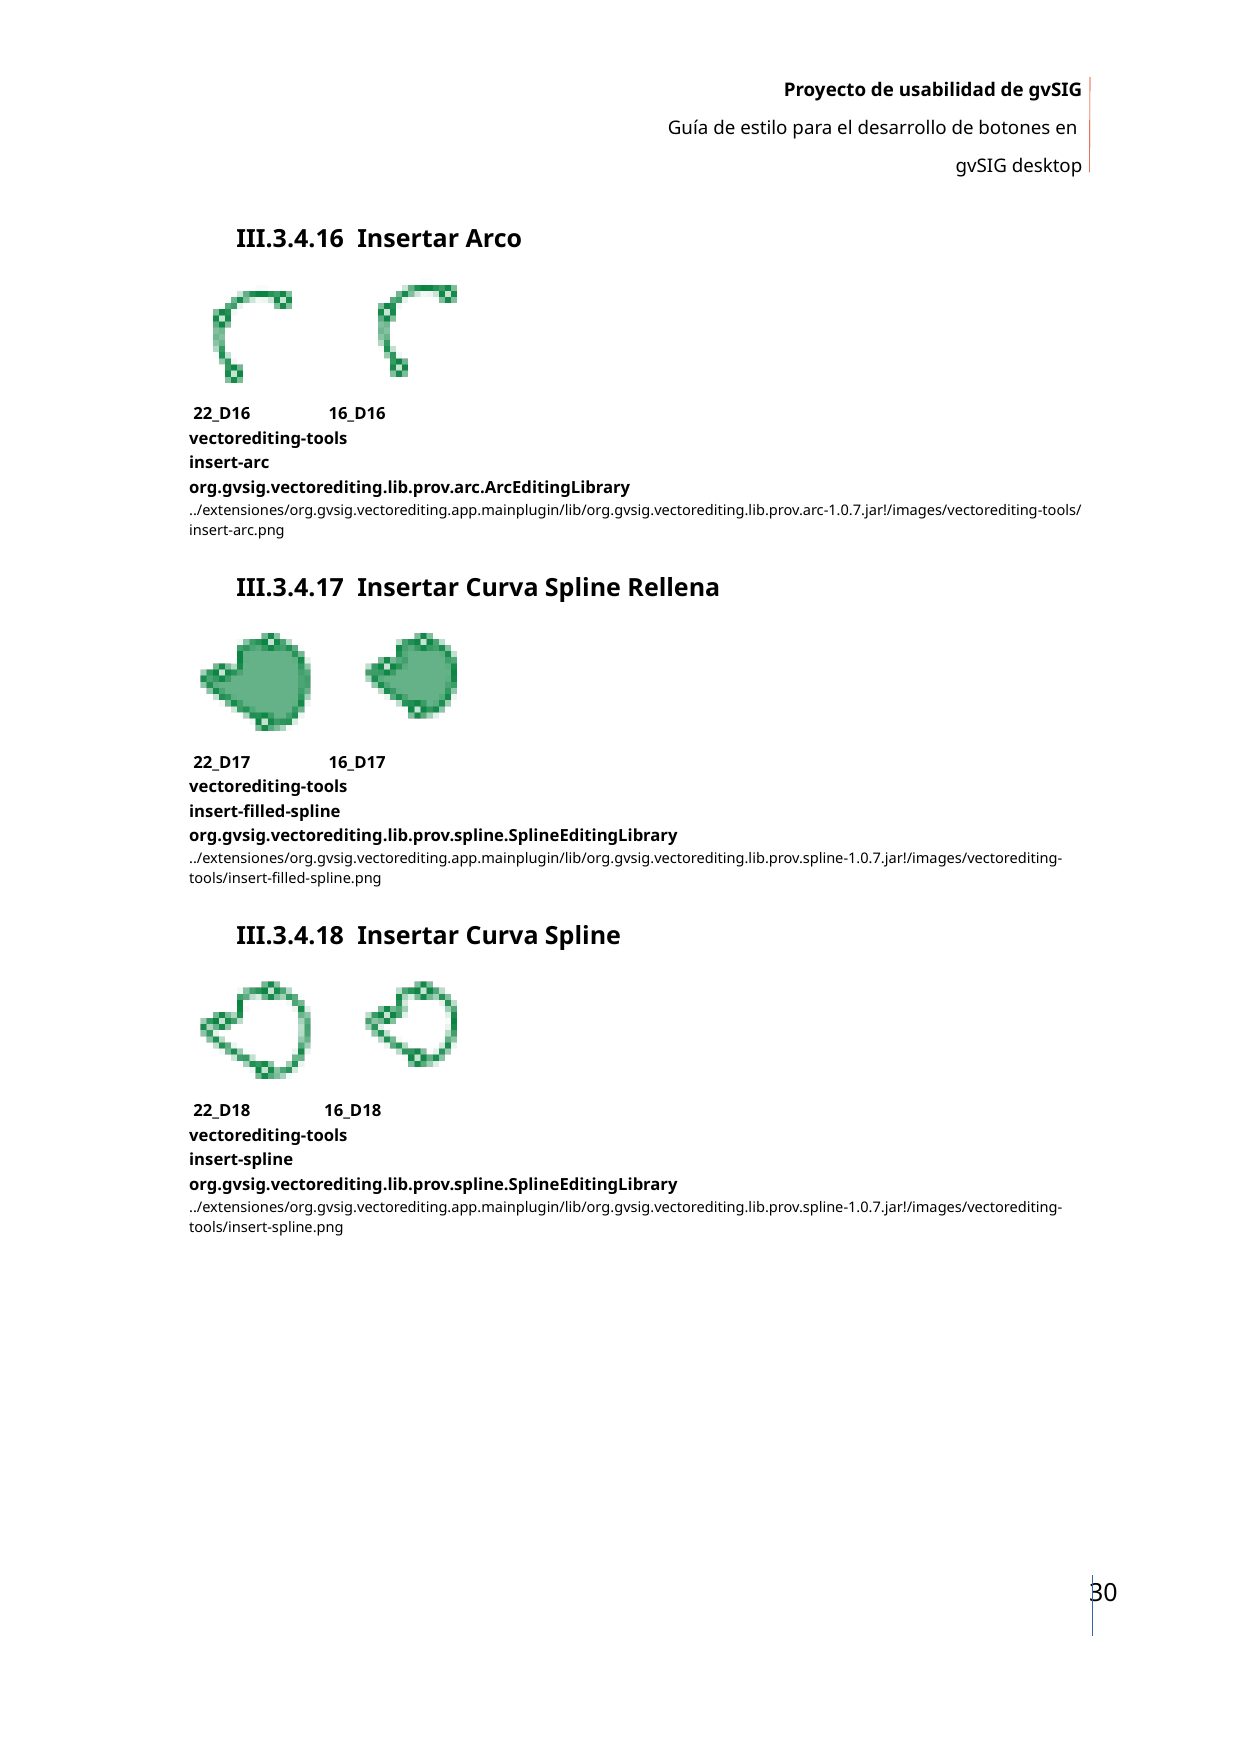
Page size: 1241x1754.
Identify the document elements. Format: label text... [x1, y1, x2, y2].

text org.gvsig.vectorediting.lib.prov.arc.ArcEditingLibrary [189, 475, 1095, 498]
text 22_D18 16_D18 [193, 1099, 1095, 1122]
text org.gvsig.vectorediting.lib.prov.spline.SplineEditingLibrary [189, 824, 1095, 847]
text insert-spline [189, 1148, 1095, 1171]
text insert-filled-spline [189, 799, 1095, 822]
text insert-arc [189, 451, 1095, 474]
text org.gvsig.vectorediting.lib.prov.spline.SplineEditingLibrary [189, 1172, 1095, 1195]
text 22_D17 16_D17 [193, 750, 1095, 773]
text vectorediting-tools [189, 775, 1095, 798]
text vectorediting-tools [189, 426, 1095, 449]
text ../extensiones/org.gvsig.vectorediting.app.mainplugin/lib/org.gvsig.vectorediting.lib.prov.arc-1.0.7.jar!/images/vectorediting-tools/insert-arc.png [189, 500, 1095, 540]
subtitle Insertar Arco [236, 221, 1095, 255]
picture [188, 963, 463, 1097]
text ../extensiones/org.gvsig.vectorediting.app.mainplugin/lib/org.gvsig.vectorediting.lib.prov.spline-1.0.7.jar!/images/vectorediting-tools/insert-filled-spline.png [189, 848, 1095, 888]
subtitle Insertar Curva Spline Rellena [236, 569, 1095, 603]
picture [188, 615, 463, 749]
subtitle Insertar Curva Spline [236, 918, 1095, 952]
picture [188, 266, 463, 401]
text ../extensiones/org.gvsig.vectorediting.app.mainplugin/lib/org.gvsig.vectorediting.lib.prov.spline-1.0.7.jar!/images/vectorediting-tools/insert-spline.png [189, 1197, 1095, 1237]
text 22_D16 16_D16 [193, 402, 1095, 425]
text vectorediting-tools [189, 1123, 1095, 1146]
